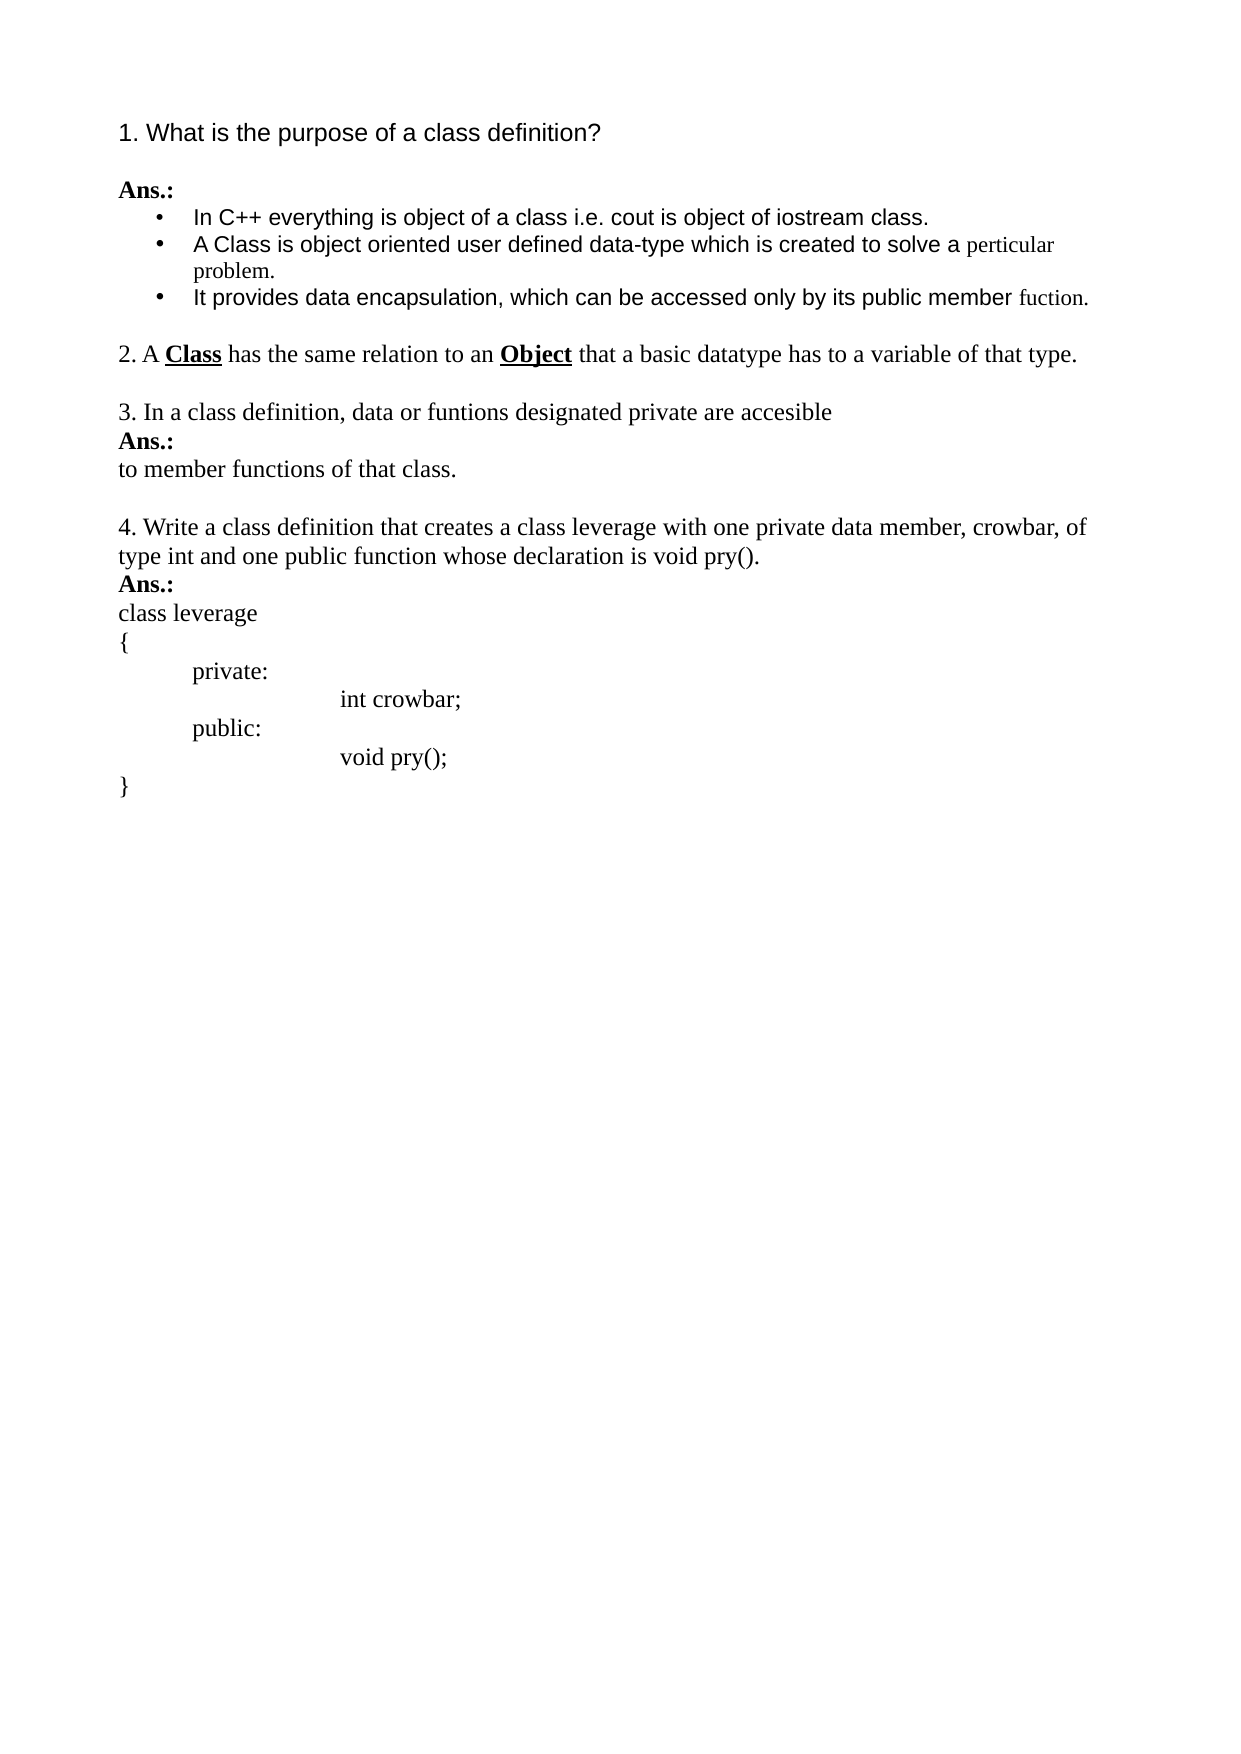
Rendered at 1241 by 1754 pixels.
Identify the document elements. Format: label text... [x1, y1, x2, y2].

list In C++ everything is object of a class i.e. cout is object of iostream class. [156, 204, 1122, 231]
text Ans.: [118, 569, 1122, 598]
text to member functions of that class. [118, 454, 1122, 483]
text Ans.: [118, 176, 1122, 204]
text public: [118, 713, 1122, 742]
list A Class is object oriented user defined data-type which is created to solve a perticular problem. [156, 231, 1122, 284]
text class leverage [118, 598, 1122, 627]
text Ans.: [118, 426, 1122, 454]
text 2. A Class has the same relation to an Object that a basic datatype has to a variable of that type. [118, 339, 1122, 368]
text } [118, 771, 1122, 799]
list It provides data encapsulation, which can be accessed only by its public member fuction. [156, 284, 1122, 311]
text 3. In a class definition, data or funtions designated private are accesible [118, 397, 1122, 426]
text int crowbar; [118, 684, 1122, 713]
text void pry(); [118, 742, 1122, 771]
text private: [118, 656, 1122, 684]
text 1. What is the purpose of a class definition? [118, 118, 1122, 147]
text 4. Write a class definition that creates a class leverage with one private data member, crowbar, of type int and one public function whose declaration is void pry(). [118, 512, 1122, 569]
text { [118, 627, 1122, 656]
